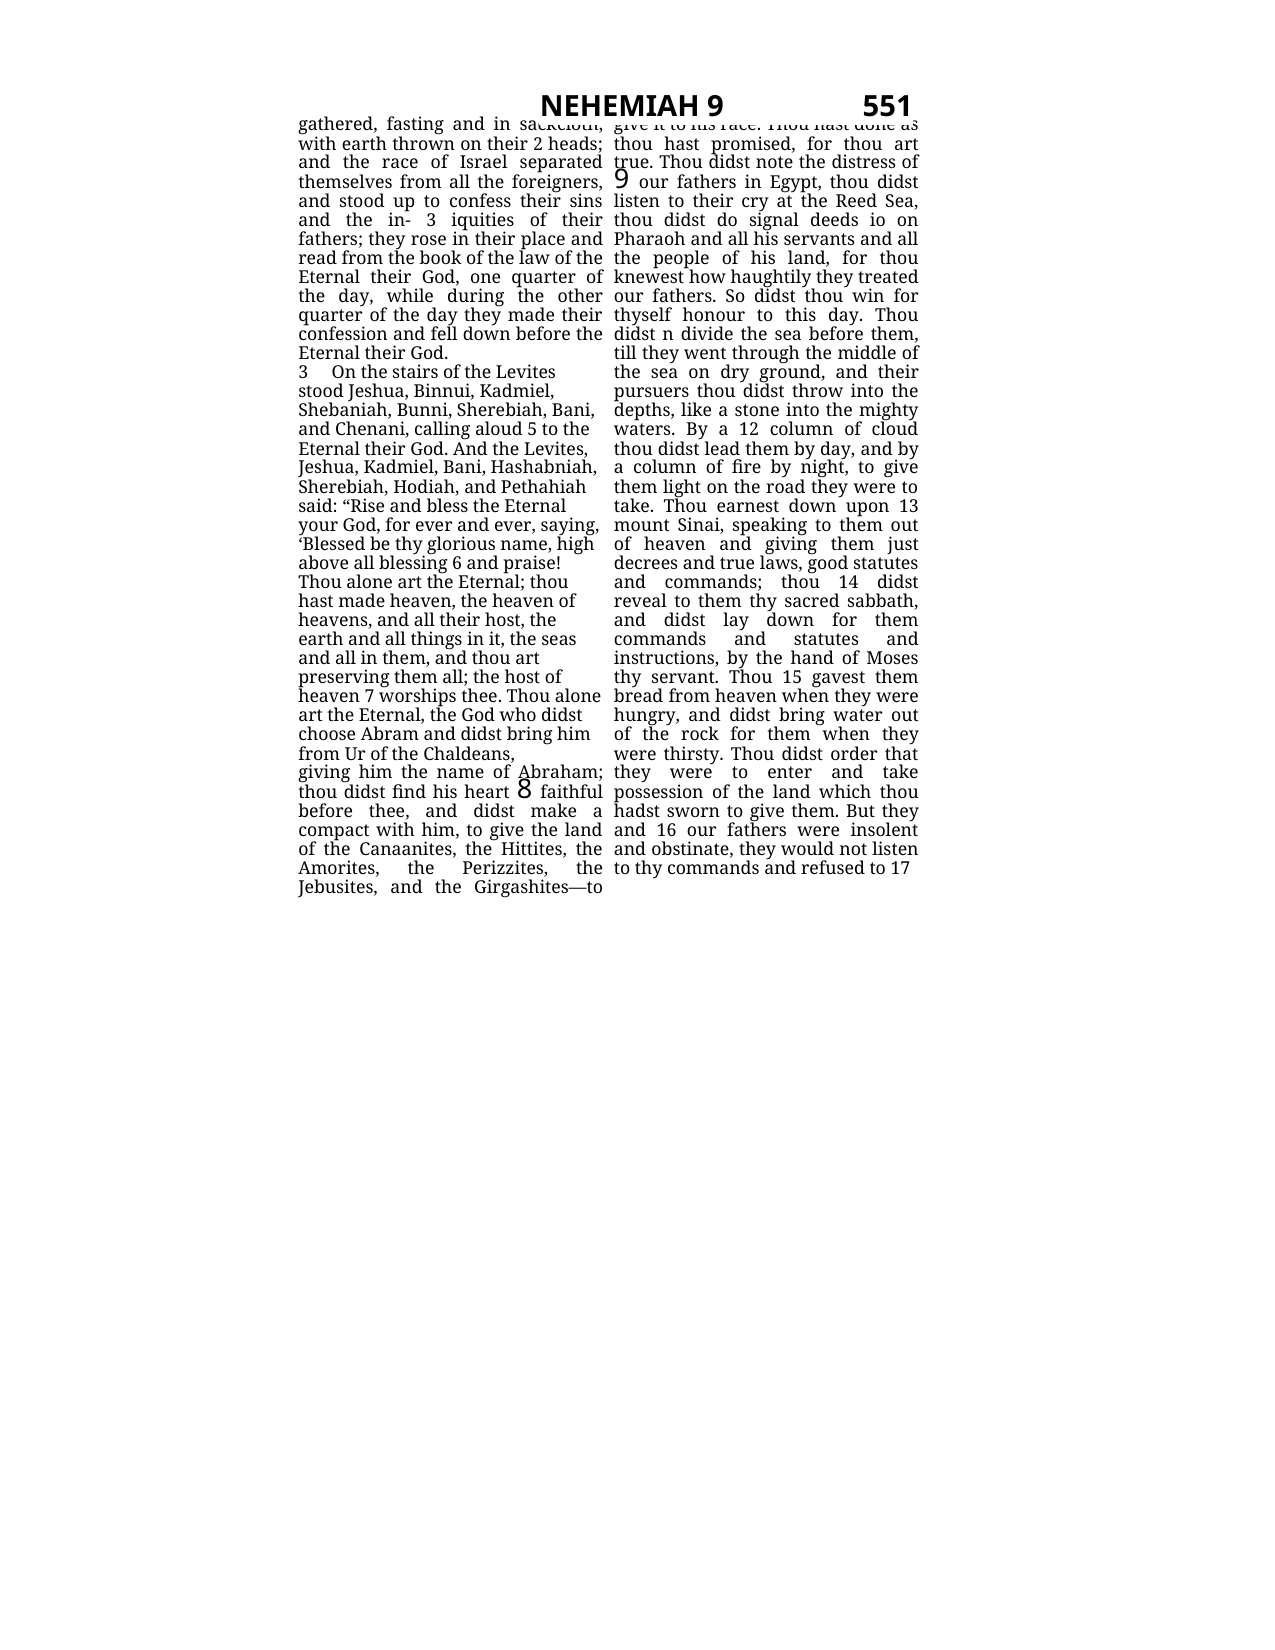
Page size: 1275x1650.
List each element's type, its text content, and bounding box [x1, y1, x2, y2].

text 9 On the twenty-fourth day of that month the Israelites gathered, fasting and in sack­cloth, with earth thrown on their 2 heads; and the race of Israel separated themselves from all the foreigners, and stood up to confess their sins and the in- 3 iquities of their fathers; they rose in their place and read from the book of the law of the Eter­nal their God, one quarter of the day, while during the other quarter of the day they made their confession and fell down before the Eternal their God. [298, 116, 603, 363]
list On the stairs of the Levites stood Jeshua, Binnui, Kadmiel, Shebaniah, Bunni, Sherebiah, Bani, and Chenani, calling aloud 5 to the Eternal their God. And the Levites, Jeshua, Kadmiel, Bani, Hashabniah, Sherebiah, Hodiah, and Pethahiah said: “Rise and bless the Eternal your God, for ever and ever, saying, ‘Blessed be thy glorious name, high above all blessing 6 and praise! Thou alone art the Eternal; thou hast made heaven, the heaven of heavens, and all their host, the earth and all things in it, the seas and all in them, and thou art preserving them all; the host of heaven 7 worships thee. Thou alone art the Eternal, the God who didst choose Abram and didst bring him from Ur of the Chaldeans, [298, 363, 603, 764]
text giving him the name of Abra­ham; thou didst find his heart 8 faithful before thee, and didst make a compact with him, to give the land of the Canaanites, the Hittites, the Amorites, the Perizzites, the Jebusites, and the Girgashites—to give it to his race. Thou hast done as thou hast promised, for thou art true. Thou didst note the distress of 9 our fathers in Egypt, thou didst listen to their cry at the Reed Sea, thou didst do signal deeds io on Pharaoh and all his servants and all the people of his land, for thou knewest how haughtily they treated our fathers. So didst thou win for thyself honour to this day. Thou didst n divide the sea before them, till they went through the middle of the sea on dry ground, and their pursuers thou didst throw into the depths, like a stone into the mighty waters. By a 12 column of cloud thou didst lead them by day, and by a column of fire by night, to give them light on the road they were to take. Thou earnest down upon 13 mount Sinai, speaking to them out of heaven and giving them just decrees and true laws, good statutes and commands; thou 14 didst reveal to them thy sacred sabbath, and didst lay down for them commands and statutes and instructions, by the hand of Moses thy servant. Thou 15 gavest them bread from heaven when they were hungry, and didst bring water out of the rock for them when they were thirsty. Thou didst order that they were to enter and take possession of the land which thou hadst sworn to give them. But they and 16 our fathers were insolent and ob­stinate, they would not listen to thy commands and refused to 17 [614, 116, 919, 878]
text giving him the name of Abra­ham; thou didst find his heart 8 faithful before thee, and didst make a compact with him, to give the land of the Canaanites, the Hittites, the Amorites, the Perizzites, the Jebusites, and the Girgashites—to give it to his race. Thou hast done as thou hast promised, for thou art true. Thou didst note the distress of 9 our fathers in Egypt, thou didst listen to their cry at the Reed Sea, thou didst do signal deeds io on Pharaoh and all his servants and all the people of his land, for thou knewest how haughtily they treated our fathers. So didst thou win for thyself honour to this day. Thou didst n divide the sea before them, till they went through the middle of the sea on dry ground, and their pursuers thou didst throw into the depths, like a stone into the mighty waters. By a 12 column of cloud thou didst lead them by day, and by a column of fire by night, to give them light on the road they were to take. Thou earnest down upon 13 mount Sinai, speaking to them out of heaven and giving them just decrees and true laws, good statutes and commands; thou 14 didst reveal to them thy sacred sabbath, and didst lay down for them commands and statutes and instructions, by the hand of Moses thy servant. Thou 15 gavest them bread from heaven when they were hungry, and didst bring water out of the rock for them when they were thirsty. Thou didst order that they were to enter and take possession of the land which thou hadst sworn to give them. But they and 16 our fathers were insolent and ob­stinate, they would not listen to thy commands and refused to 17 [298, 764, 603, 897]
